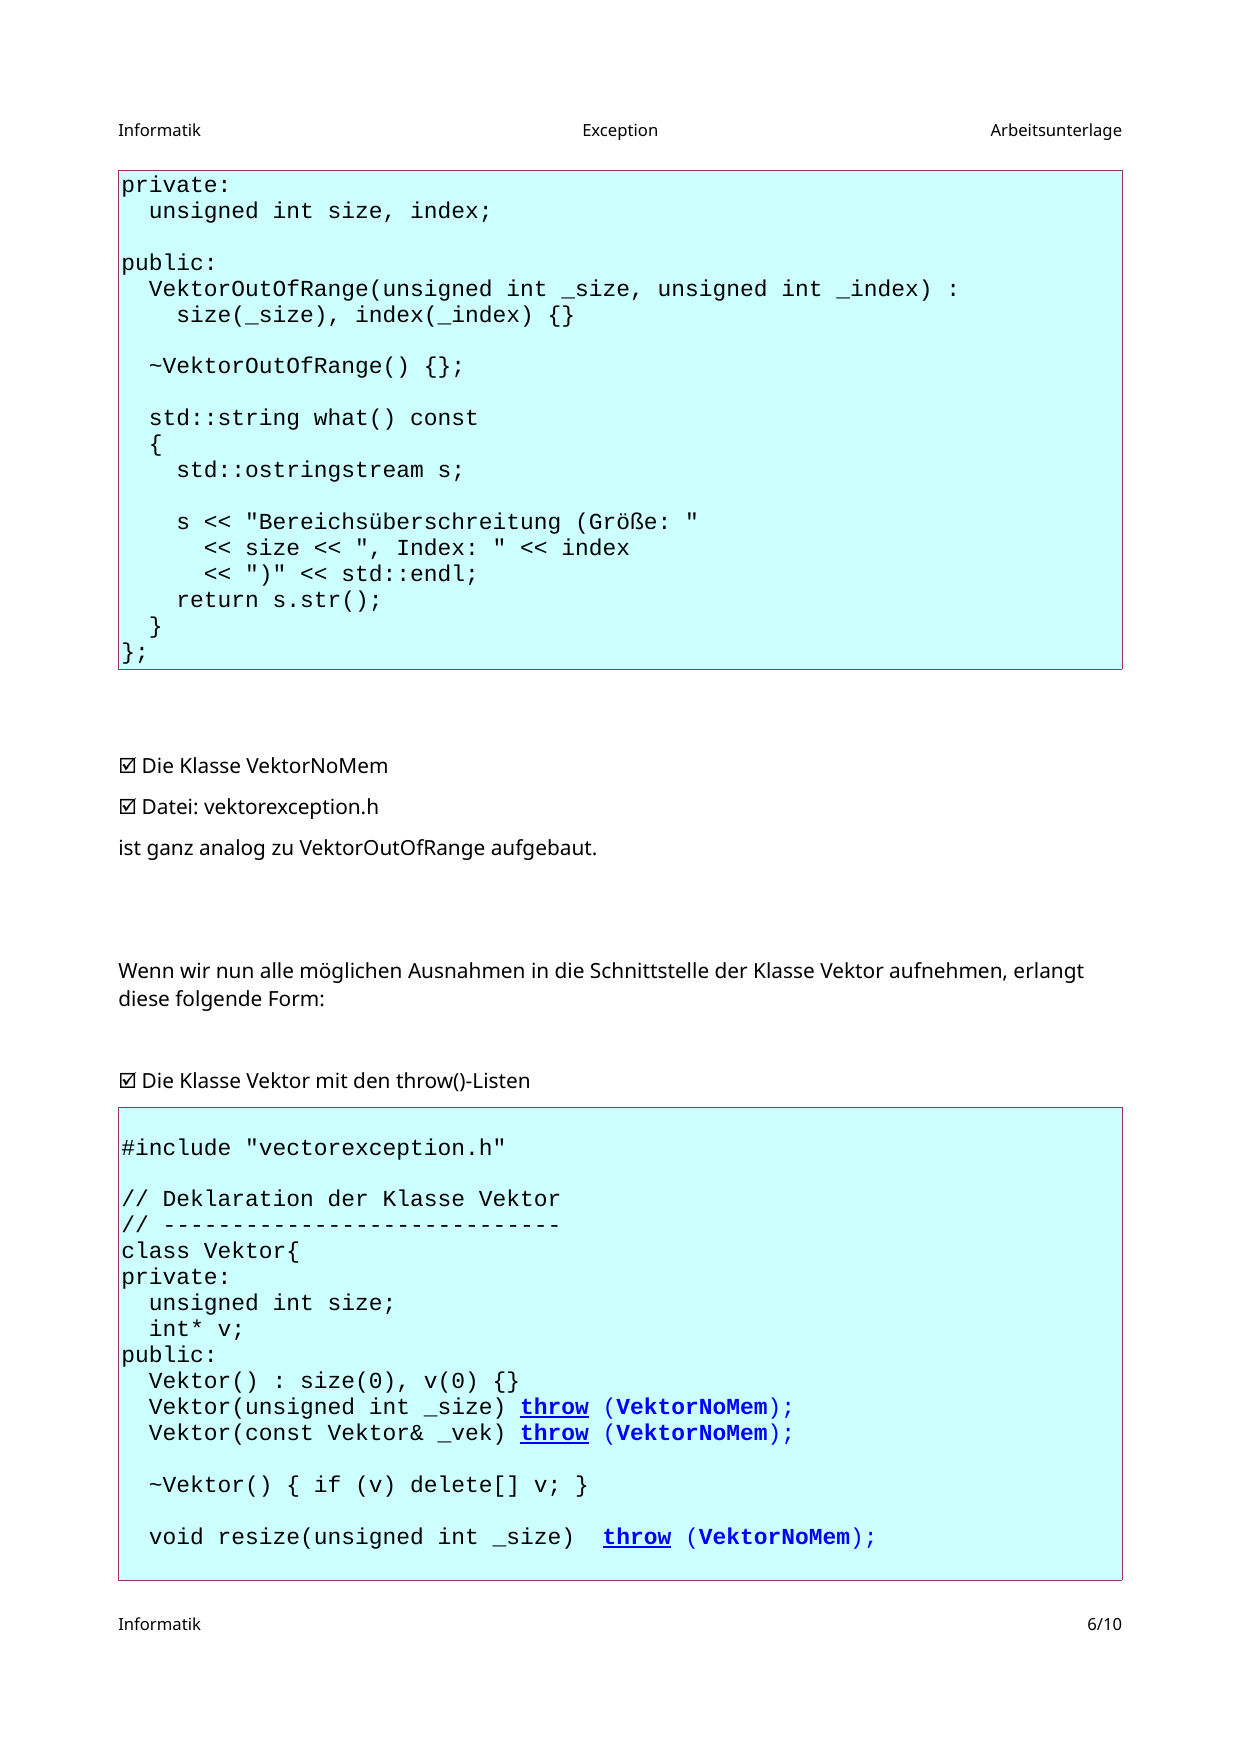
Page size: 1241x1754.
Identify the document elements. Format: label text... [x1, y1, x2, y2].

text { [119, 430, 1122, 456]
text VektorOutOfRange(unsigned int _size, unsigned int _index) : [119, 274, 1122, 300]
text Vektor(unsigned int _size) throw (VektorNoMem); [119, 1392, 1122, 1418]
text int* v; [119, 1314, 1122, 1340]
text size(_size), index(_index) {} [119, 300, 1122, 326]
text class Vektor{ [119, 1237, 1122, 1263]
list Datei: vektorexception.h [118, 792, 1122, 820]
text private: [119, 1263, 1122, 1288]
list Die Klasse Vektor mit den throw()-Listen [118, 1066, 1122, 1094]
text ist ganz analog zu VektorOutOfRange aufgebaut. [118, 833, 1122, 861]
text std::ostringstream s; [119, 456, 1122, 507]
text Vektor(const Vektor& _vek) throw (VektorNoMem); [119, 1418, 1122, 1444]
text ~VektorOutOfRange() {}; [119, 352, 1122, 378]
text s << "Bereichsüberschreitung (Größe: " [119, 507, 1122, 533]
text << size << ", Index: " << index [119, 533, 1122, 559]
text ~Vektor() { if (v) delete[] v; } [119, 1470, 1122, 1496]
text unsigned int size, index; [119, 196, 1122, 222]
text << ")" << std::endl; [119, 559, 1122, 585]
text public: [119, 248, 1122, 274]
text } [119, 611, 1122, 637]
text }; [119, 637, 1122, 669]
list Die Klasse VektorNoMem [118, 751, 1122, 779]
text // Deklaration der Klasse Vektor // ----------------------------- [119, 1185, 1122, 1237]
text #include "vectorexception.h" [119, 1133, 1122, 1159]
text Vektor() : size(0), v(0) {} [119, 1366, 1122, 1392]
text public: [119, 1340, 1122, 1366]
text Wenn wir nun alle möglichen Ausnahmen in die Schnittstelle der Klasse Vektor aufnehmen, erlangt diese folgende Form: [118, 956, 1122, 1013]
text void resize(unsigned int _size) throw (VektorNoMem); [119, 1522, 1122, 1548]
text return s.str(); [119, 585, 1122, 611]
text std::string what() const [119, 404, 1122, 430]
text private: [119, 171, 1122, 196]
text unsigned int size; [119, 1288, 1122, 1314]
